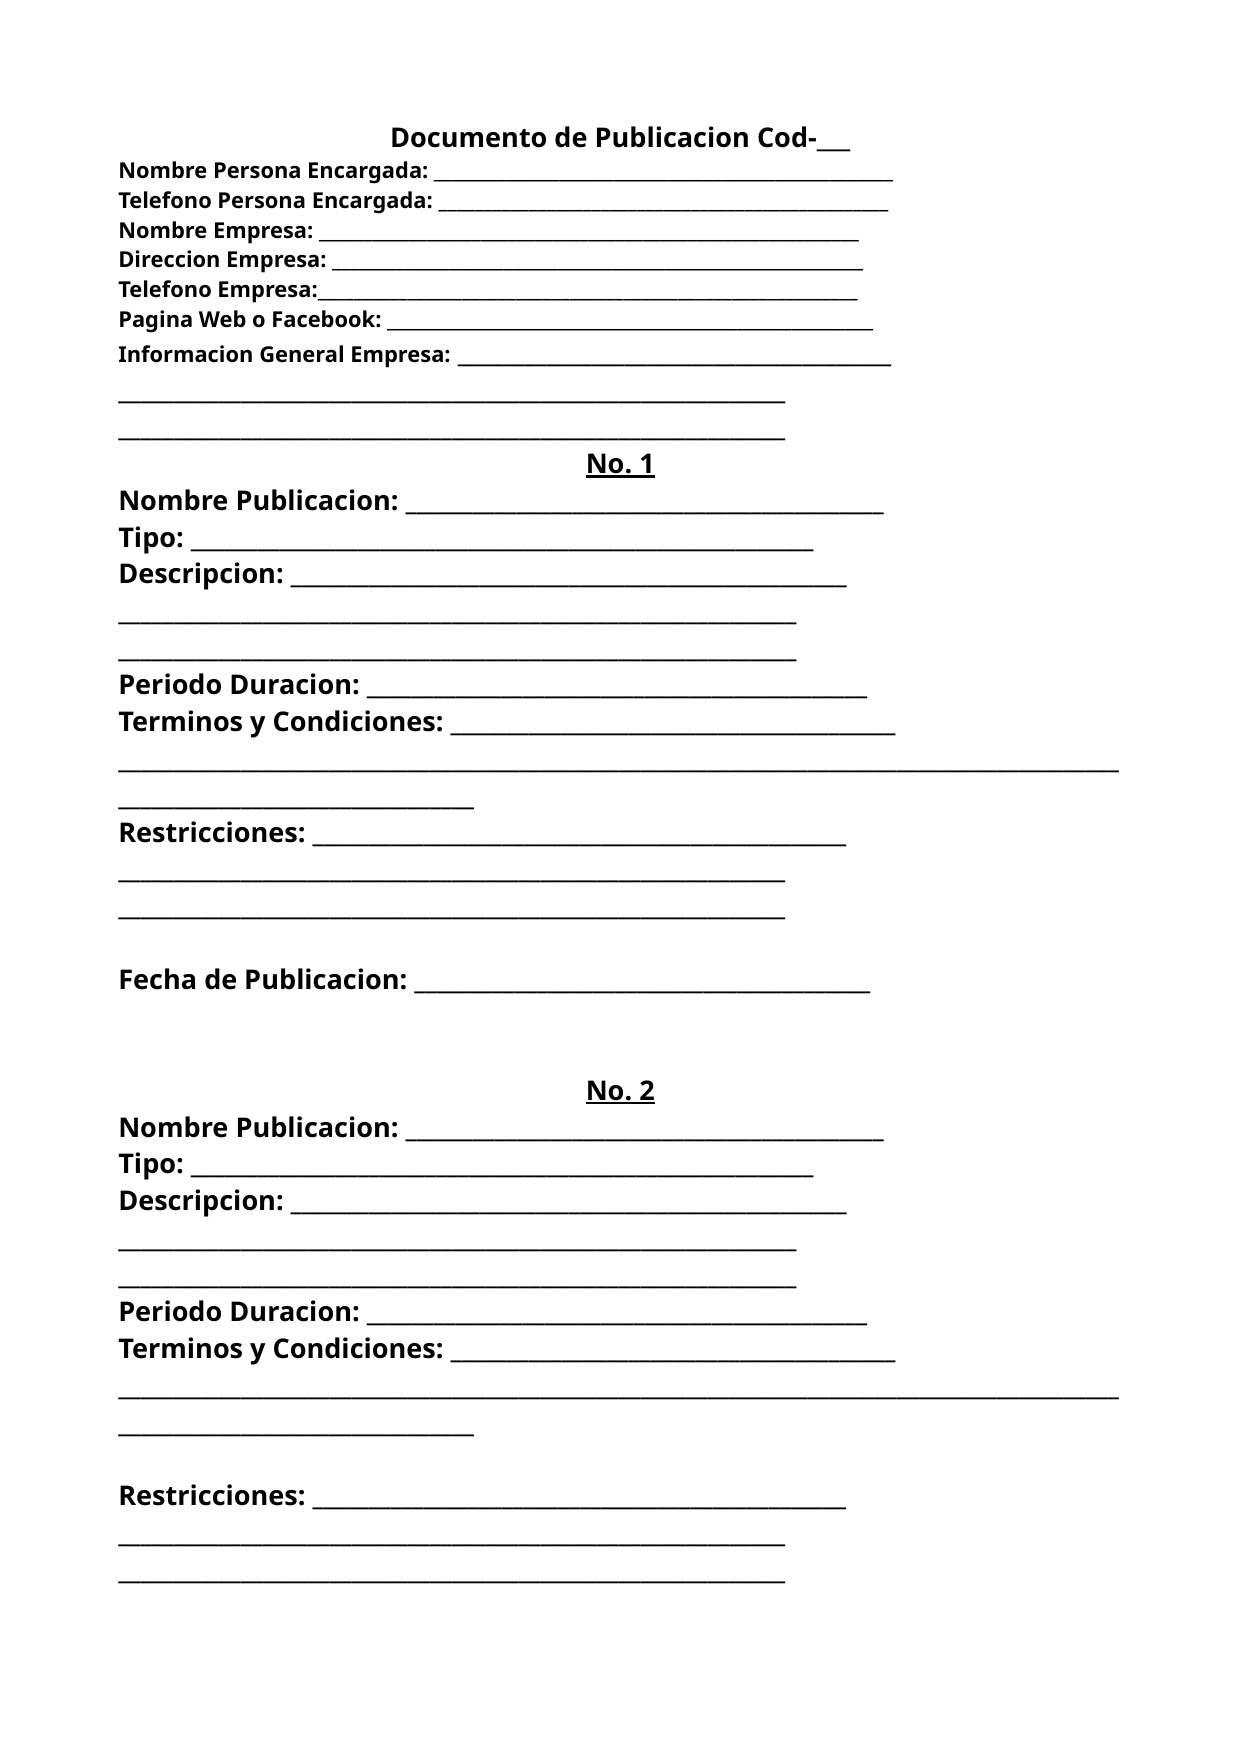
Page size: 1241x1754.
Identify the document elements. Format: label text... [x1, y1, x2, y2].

text No. 2 [118, 1071, 1122, 1108]
text Telefono Persona Encargada: __________________________________________________ [118, 185, 1122, 214]
text Direccion Empresa: ___________________________________________________________ [118, 244, 1122, 274]
text Nombre Persona Encargada: ___________________________________________________ [118, 155, 1122, 185]
text Tipo: ________________________________________________________ [118, 1145, 1122, 1182]
text Descripcion: __________________________________________________ [118, 555, 1122, 592]
text _____________________________________________________________ [118, 1219, 1122, 1256]
text _____________________________________________________________ [118, 592, 1122, 629]
text Nombre Publicacion: ___________________________________________ [118, 481, 1122, 518]
text Periodo Duracion: _____________________________________________ [118, 1292, 1122, 1329]
text Informacion General Empresa: _______________________________________ [118, 334, 1122, 371]
text Terminos y Condiciones: ________________________________________ [118, 702, 1122, 739]
text _____________________________________________________________ [118, 629, 1122, 666]
text Telefono Empresa:____________________________________________________________ [118, 274, 1122, 304]
text ____________________________________________________________ [118, 371, 1122, 407]
text ____________________________________________________________ [118, 850, 1122, 887]
text ____________________________________________________________ [118, 407, 1122, 444]
text ____________________________________________________________ [118, 1514, 1122, 1551]
text Periodo Duracion: _____________________________________________ [118, 666, 1122, 702]
text Restricciones: ________________________________________________ [118, 1477, 1122, 1514]
text ____________________________________________________________ [118, 1551, 1122, 1587]
text Pagina Web o Facebook: ______________________________________________________ [118, 304, 1122, 334]
text ____________________________________________________________ [118, 887, 1122, 924]
text __________________________________________________________________________________________________________________________ [118, 1366, 1122, 1440]
text Tipo: ________________________________________________________ [118, 518, 1122, 555]
text Nombre Empresa: ____________________________________________________________ [118, 214, 1122, 244]
text Descripcion: __________________________________________________ [118, 1182, 1122, 1219]
text No. 1 [118, 444, 1122, 481]
text Documento de Publicacion Cod-___ [118, 118, 1122, 155]
text Terminos y Condiciones: ________________________________________ [118, 1329, 1122, 1366]
text Fecha de Publicacion: _________________________________________ [118, 961, 1122, 997]
text Nombre Publicacion: ___________________________________________ [118, 1108, 1122, 1145]
text _____________________________________________________________ [118, 1256, 1122, 1292]
text Restricciones: ________________________________________________ [118, 813, 1122, 850]
text __________________________________________________________________________________________________________________________ [118, 739, 1122, 813]
